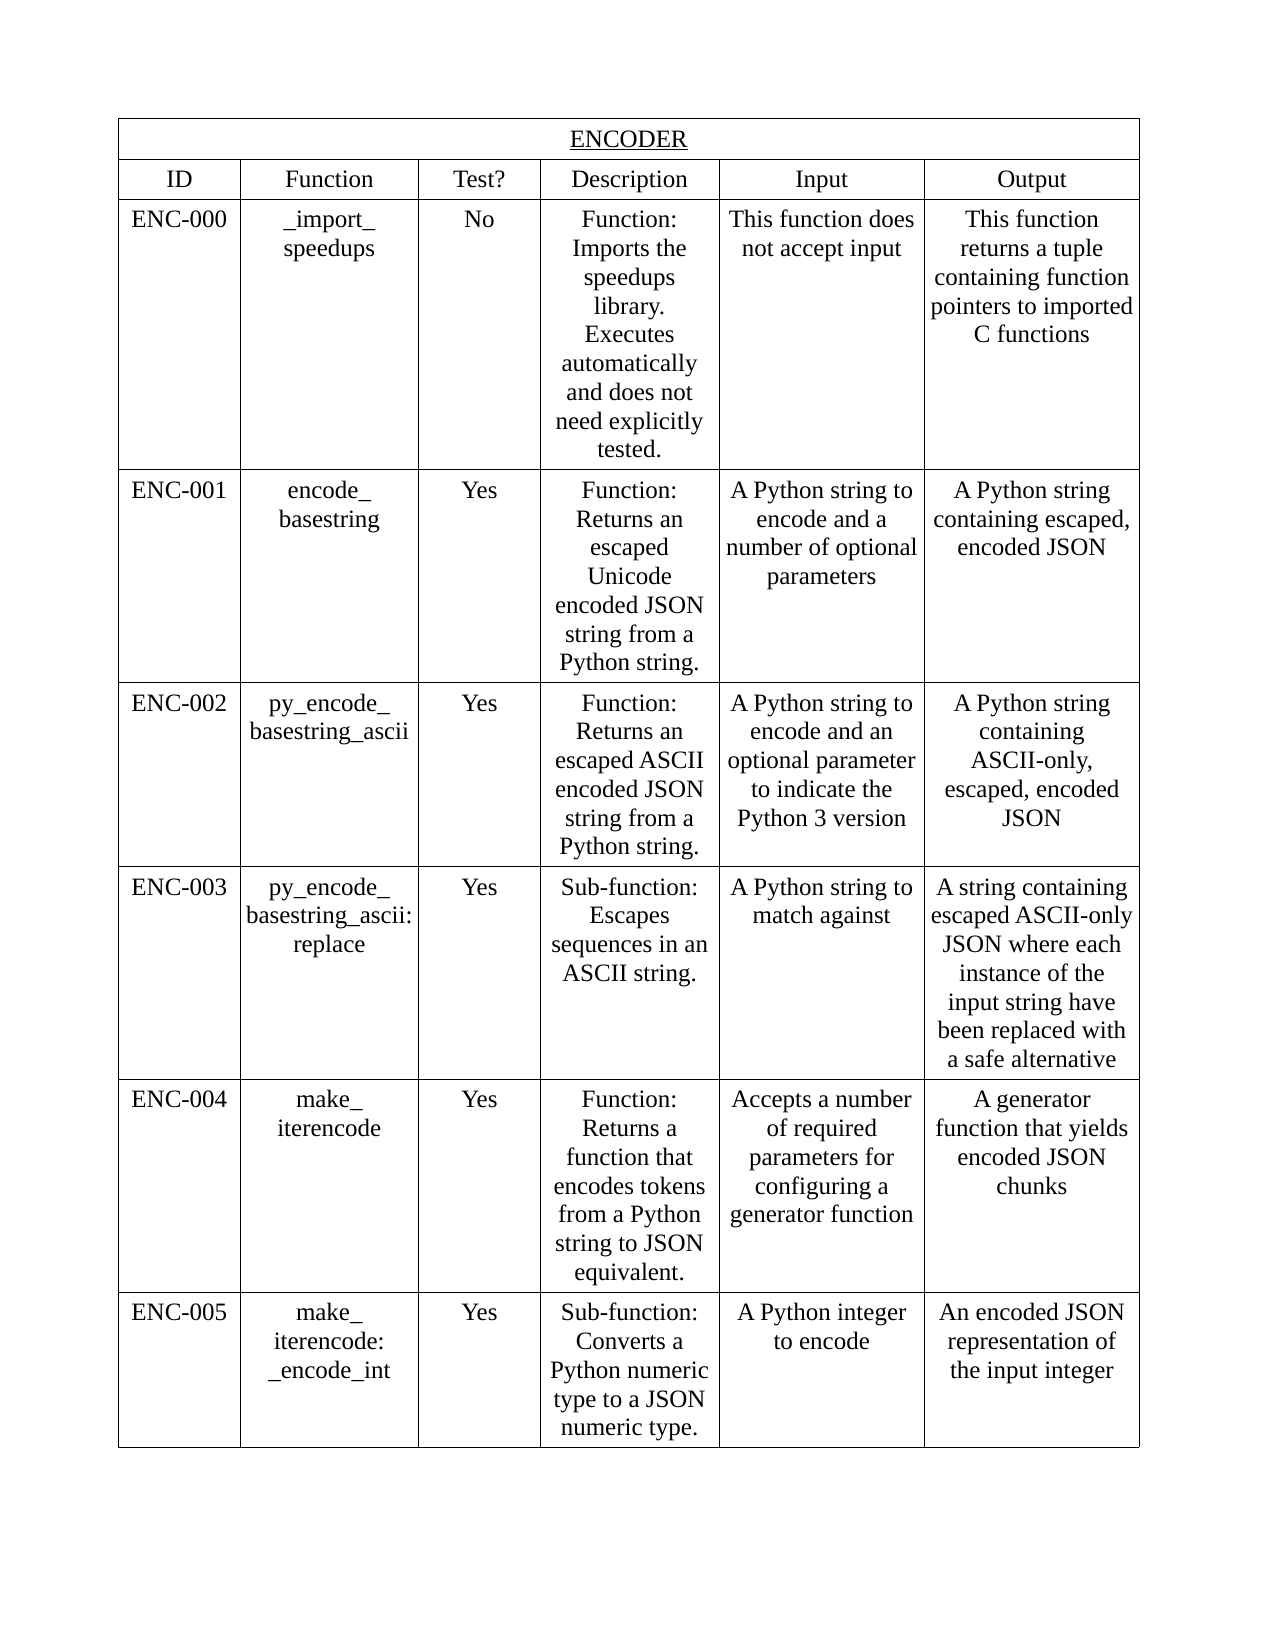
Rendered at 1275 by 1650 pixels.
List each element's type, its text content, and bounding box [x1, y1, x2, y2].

table_cell Description [541, 160, 719, 199]
table_cell ID [119, 160, 240, 199]
table_cell Function: Returns an escaped Unicode encoded JSON string from a Python string. [541, 470, 719, 682]
table_cell Yes [419, 470, 540, 682]
table_cell make_ iterencode: _encode_int [241, 1293, 418, 1447]
table_cell _import_ speedups [241, 200, 418, 469]
table_cell Function: Imports the speedups library. Executes automatically and does not need explicitly tested. [541, 200, 719, 469]
table_cell An encoded JSON representation of the input integer [925, 1293, 1139, 1447]
table_cell Sub‑function: Escapes sequences in an ASCII string. [541, 867, 719, 1079]
table_cell Test? [419, 160, 540, 199]
table_cell A Python string to encode and an optional parameter to indicate the Python 3 version [720, 683, 924, 866]
table_cell No [419, 200, 540, 469]
table_cell py_encode_ basestring_ascii [241, 683, 418, 866]
table_cell Yes [419, 867, 540, 1079]
table_cell ENC-000 [119, 200, 240, 469]
table_cell Input [720, 160, 924, 199]
table_cell A string containing escaped ASCII‑only JSON where each instance of the input string have been replaced with a safe alternative [925, 867, 1139, 1079]
table_cell A Python string containing escaped, encoded JSON [925, 470, 1139, 682]
table_cell ENC-005 [119, 1293, 240, 1447]
table_cell This function does not accept input [720, 200, 924, 469]
table_cell ENC-003 [119, 867, 240, 1079]
table_header ENCODER [119, 119, 1139, 158]
table_cell Yes [419, 683, 540, 866]
table_cell Accepts a number of required parameters for configuring a generator function [720, 1080, 924, 1292]
table_cell make_ iterencode [241, 1080, 418, 1292]
table_cell Function [241, 160, 418, 199]
table_cell encode_ basestring [241, 470, 418, 682]
table_cell A Python string to match against [720, 867, 924, 1079]
table_cell py_encode_ basestring_ascii: replace [241, 867, 418, 1079]
table_cell ENC-001 [119, 470, 240, 682]
table_cell A Python string to encode and a number of optional parameters [720, 470, 924, 682]
table_cell ENC-002 [119, 683, 240, 866]
table_cell This function returns a tuple containing function pointers to imported C functions [925, 200, 1139, 469]
table_cell Yes [419, 1080, 540, 1292]
table_cell A Python string containing ASCII‑only, escaped, encoded JSON [925, 683, 1139, 866]
table_cell Sub‑function: Converts a Python numeric type to a JSON numeric type. [541, 1293, 719, 1447]
table_cell A Python integer to encode [720, 1293, 924, 1447]
table_cell Output [925, 160, 1139, 199]
table_cell Function: Returns a function that encodes tokens from a Python string to JSON equivalent. [541, 1080, 719, 1292]
table_cell Yes [419, 1293, 540, 1447]
table_cell ENC-004 [119, 1080, 240, 1292]
table_cell A generator function that yields encoded JSON chunks [925, 1080, 1139, 1292]
table_cell Function: Returns an escaped ASCII encoded JSON string from a Python string. [541, 683, 719, 866]
